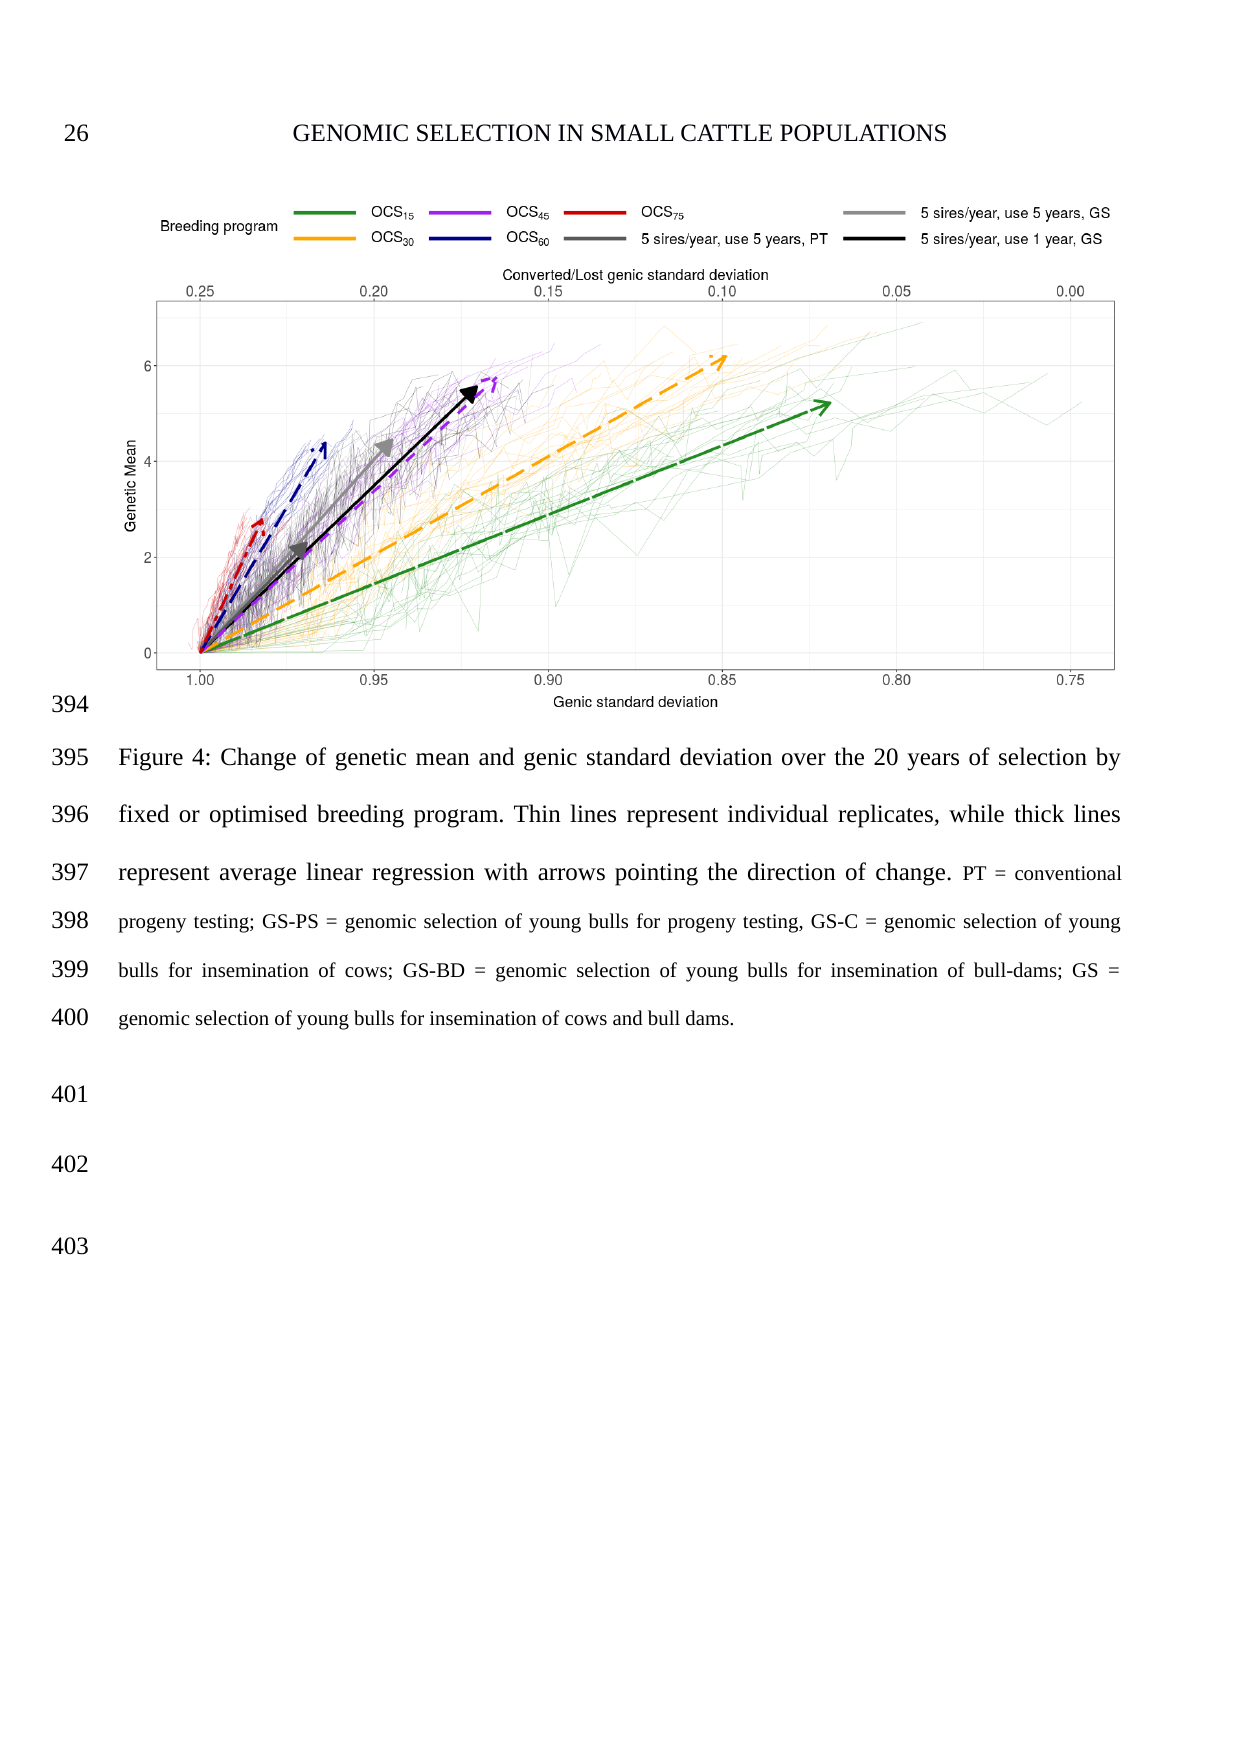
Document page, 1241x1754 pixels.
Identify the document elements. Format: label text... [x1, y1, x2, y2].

picture [118, 176, 1123, 713]
text Figure 4: Change of genetic mean and genic standard deviation over the 20 years of selection by fixed or optimised breeding program. Thin lines represent individual replicates, while thick lines represent average linear regression with arrows pointing the direction of change. PT = conventional progeny testing; GS-PS = genomic selection of young bulls for progeny testing, GS-C = genomic selection of young bulls for insemination of cows; GS-BD = genomic selection of young bulls for insemination of bull-dams; GS = genomic selection of young bulls for insemination of cows and bull dams. [118, 713, 1122, 1030]
